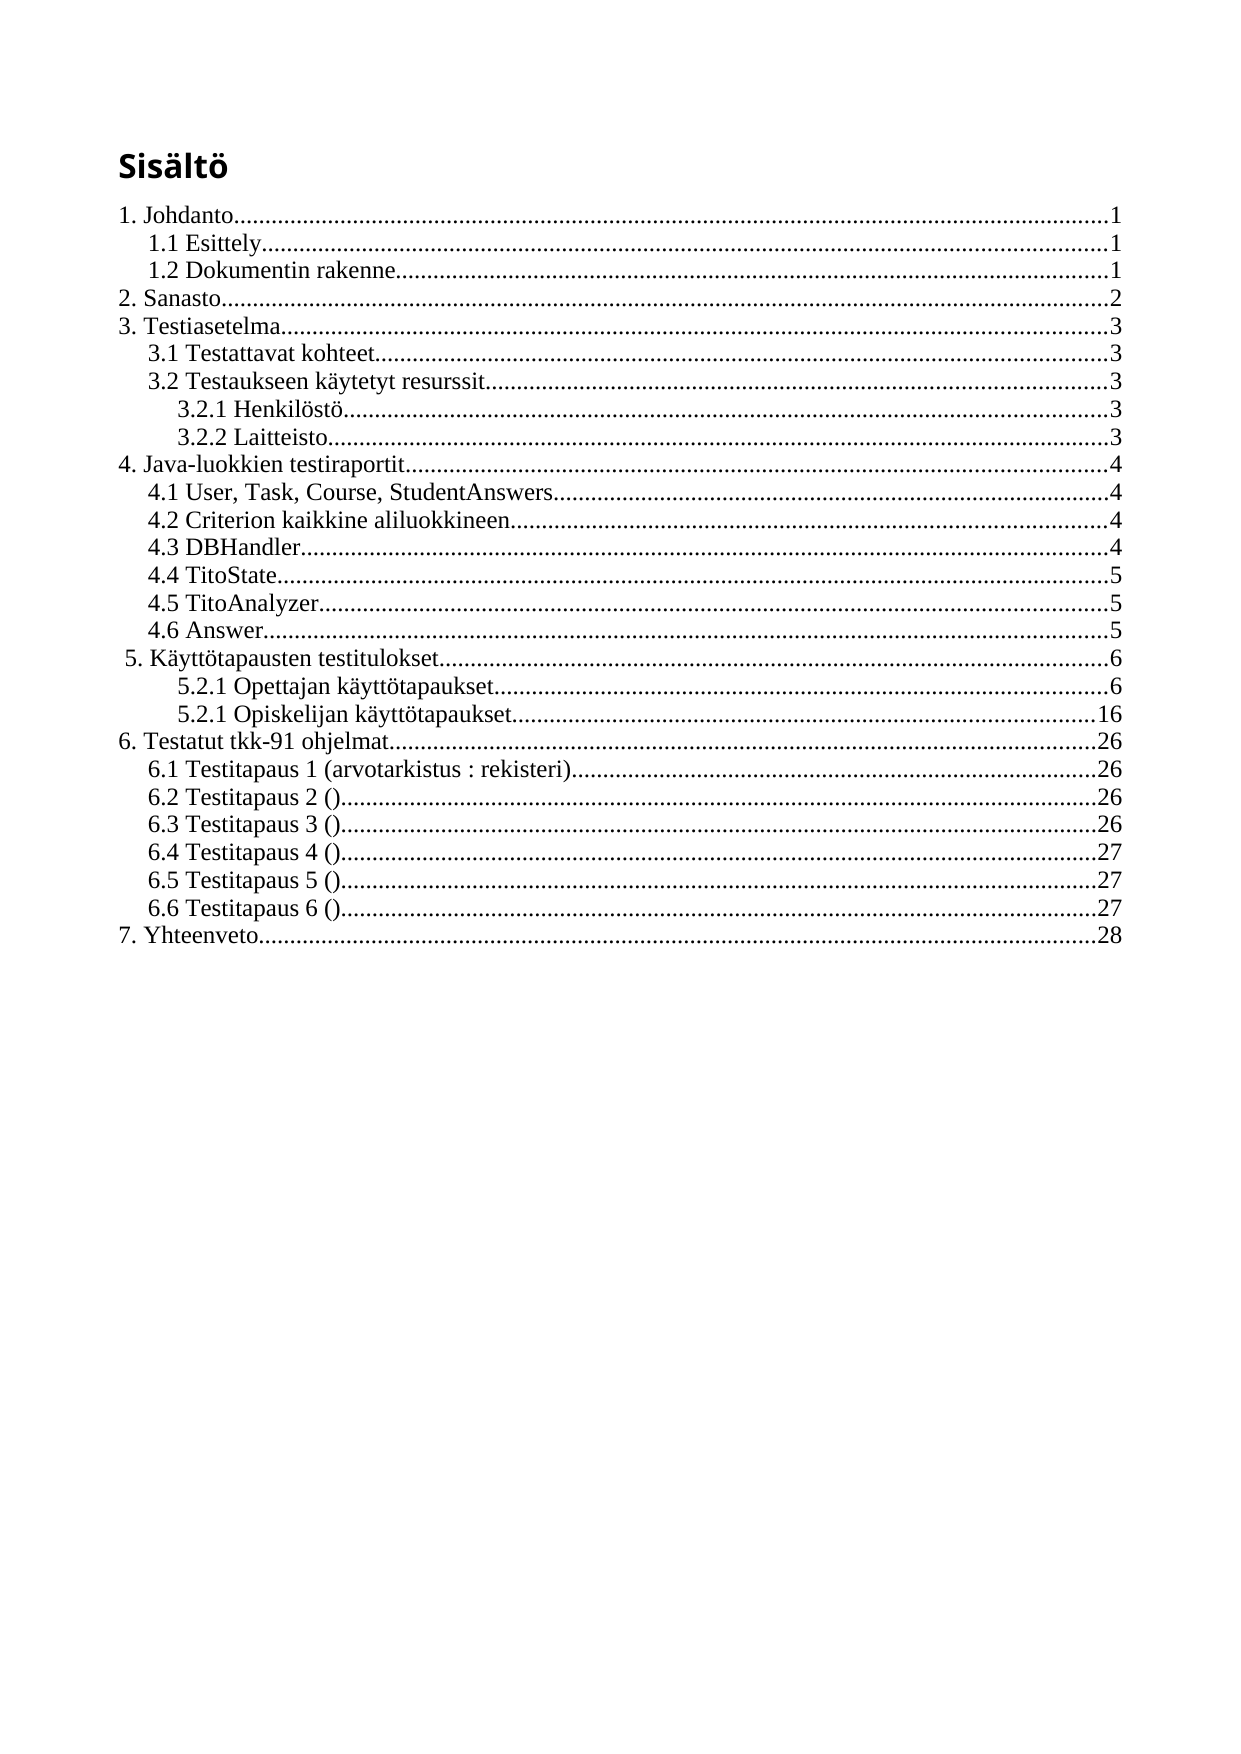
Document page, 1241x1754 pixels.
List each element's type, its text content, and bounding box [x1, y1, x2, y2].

text 6.4 Testitapaus 4 () 27 [148, 838, 1122, 866]
text 3.2 Testaukseen käytetyt resurssit 3 [148, 367, 1122, 395]
text 4.3 DBHandler 4 [148, 533, 1122, 561]
text 4.1 User, Task, Course, StudentAnswers 4 [148, 478, 1122, 506]
text 6.2 Testitapaus 2 () 26 [148, 783, 1122, 811]
text 4.6 Answer 5 [148, 617, 1122, 644]
text 3.1 Testattavat kohteet 3 [148, 339, 1122, 367]
text 6.6 Testitapaus 6 () 27 [148, 894, 1122, 921]
subtitle Sisältö [118, 143, 1122, 188]
text 4. Java-luokkien testiraportit 4 [118, 450, 1122, 478]
text 1.1 Esittely 1 [148, 229, 1122, 256]
text 6. Testatut tkk-91 ohjelmat 26 [118, 727, 1122, 755]
text 6.5 Testitapaus 5 () 27 [148, 866, 1122, 894]
text 1.2 Dokumentin rakenne 1 [148, 256, 1122, 284]
text 4.2 Criterion kaikkine aliluokkineen 4 [148, 506, 1122, 533]
text 5. Käyttötapausten testitulokset 6 [118, 644, 1122, 672]
text 3.2.2 Laitteisto 3 [177, 423, 1122, 450]
text 4.4 TitoState 5 [148, 561, 1122, 589]
text 7. Yhteenveto 28 [118, 921, 1122, 949]
text 1. Johdanto 1 [118, 201, 1122, 229]
text 3. Testiasetelma 3 [118, 312, 1122, 339]
text 4.5 TitoAnalyzer 5 [148, 589, 1122, 617]
text 5.2.1 Opiskelijan käyttötapaukset 16 [177, 700, 1122, 727]
text 2. Sanasto 2 [118, 284, 1122, 312]
text 6.3 Testitapaus 3 () 26 [148, 811, 1122, 838]
text 5.2.1 Opettajan käyttötapaukset 6 [177, 672, 1122, 700]
text 3.2.1 Henkilöstö 3 [177, 395, 1122, 423]
text 6.1 Testitapaus 1 (arvotarkistus : rekisteri) 26 [148, 755, 1122, 783]
